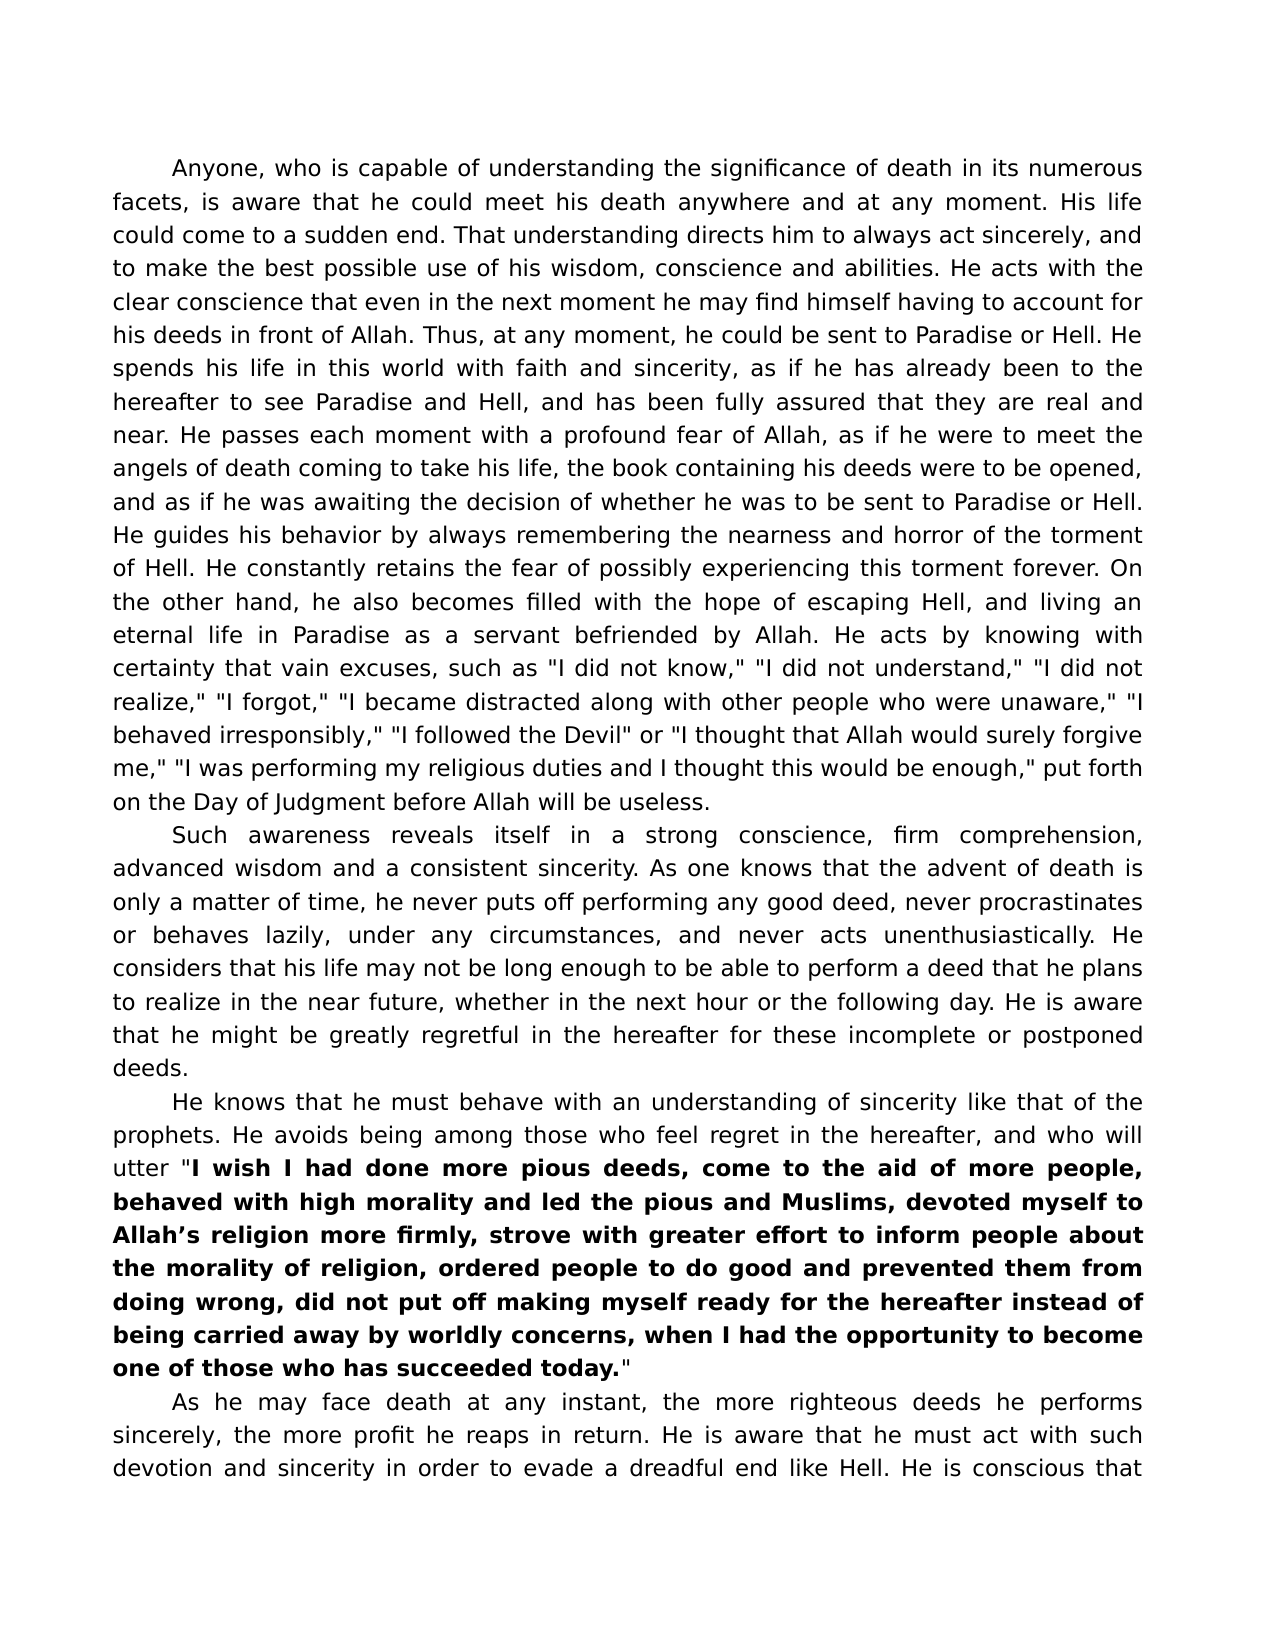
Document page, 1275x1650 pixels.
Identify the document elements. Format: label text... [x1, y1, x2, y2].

text Anyone, who is capable of understanding the significance of death in its numerous facets, is aware that he could meet his death anywhere and at any moment. His life could come to a sudden end. That understanding directs him to always act sincerely, and to make the best possible use of his wisdom, conscience and abilities. He acts with the clear conscience that even in the next moment he may find himself having to account for his deeds in front of Allah. Thus, at any moment, he could be sent to Paradise or Hell. He spends his life in this world with faith and sincerity, as if he has already been to the hereafter to see Paradise and Hell, and has been fully assured that they are real and near. He passes each moment with a profound fear of Allah, as if he were to meet the angels of death coming to take his life, the book containing his deeds were to be opened, and as if he was awaiting the decision of whether he was to be sent to Paradise or Hell. He guides his behavior by always remembering the nearness and horror of the torment of Hell. He constantly retains the fear of possibly experiencing this torment forever. On the other hand, he also becomes filled with the hope of escaping Hell, and living an eternal life in Paradise as a servant befriended by Allah. He acts by knowing with certainty that vain excuses, such as "I did not know," "I did not understand," "I did not realize," "I forgot," "I became distracted along with other people who were unaware," "I behaved irresponsibly," "I followed the Devil" or "I thought that Allah would surely forgive me," "I was performing my religious duties and I thought this would be enough," put forth on the Day of Judgment before Allah will be useless. [112, 150, 1145, 817]
text As he may face death at any instant, the more righteous deeds he performs sincerely, the more profit he reaps in return. He is aware that he must act with such devotion and sincerity in order to evade a dreadful end like Hell. He is conscious that [112, 1383, 1145, 1483]
text He knows that he must behave with an understanding of sincerity like that of the prophets. He avoids being among those who feel regret in the hereafter, and who will utter "I wish I had done more pious deeds, come to the aid of more people, behaved with high morality and led the pious and Muslims, devoted myself to Allah’s religion more firmly, strove with greater effort to inform people about the morality of religion, ordered people to do good and prevented them from doing wrong, did not put off making myself ready for the hereafter instead of being carried away by worldly concerns, when I had the opportunity to become one of those who has succeeded today." [112, 1083, 1145, 1383]
text Such awareness reveals itself in a strong conscience, firm comprehension, advanced wisdom and a consistent sincerity. As one knows that the advent of death is only a matter of time, he never puts off performing any good deed, never procrastinates or behaves lazily, under any circumstances, and never acts unenthusiastically. He considers that his life may not be long enough to be able to perform a deed that he plans to realize in the near future, whether in the next hour or the following day. He is aware that he might be greatly regretful in the hereafter for these incomplete or postponed deeds. [112, 817, 1145, 1083]
